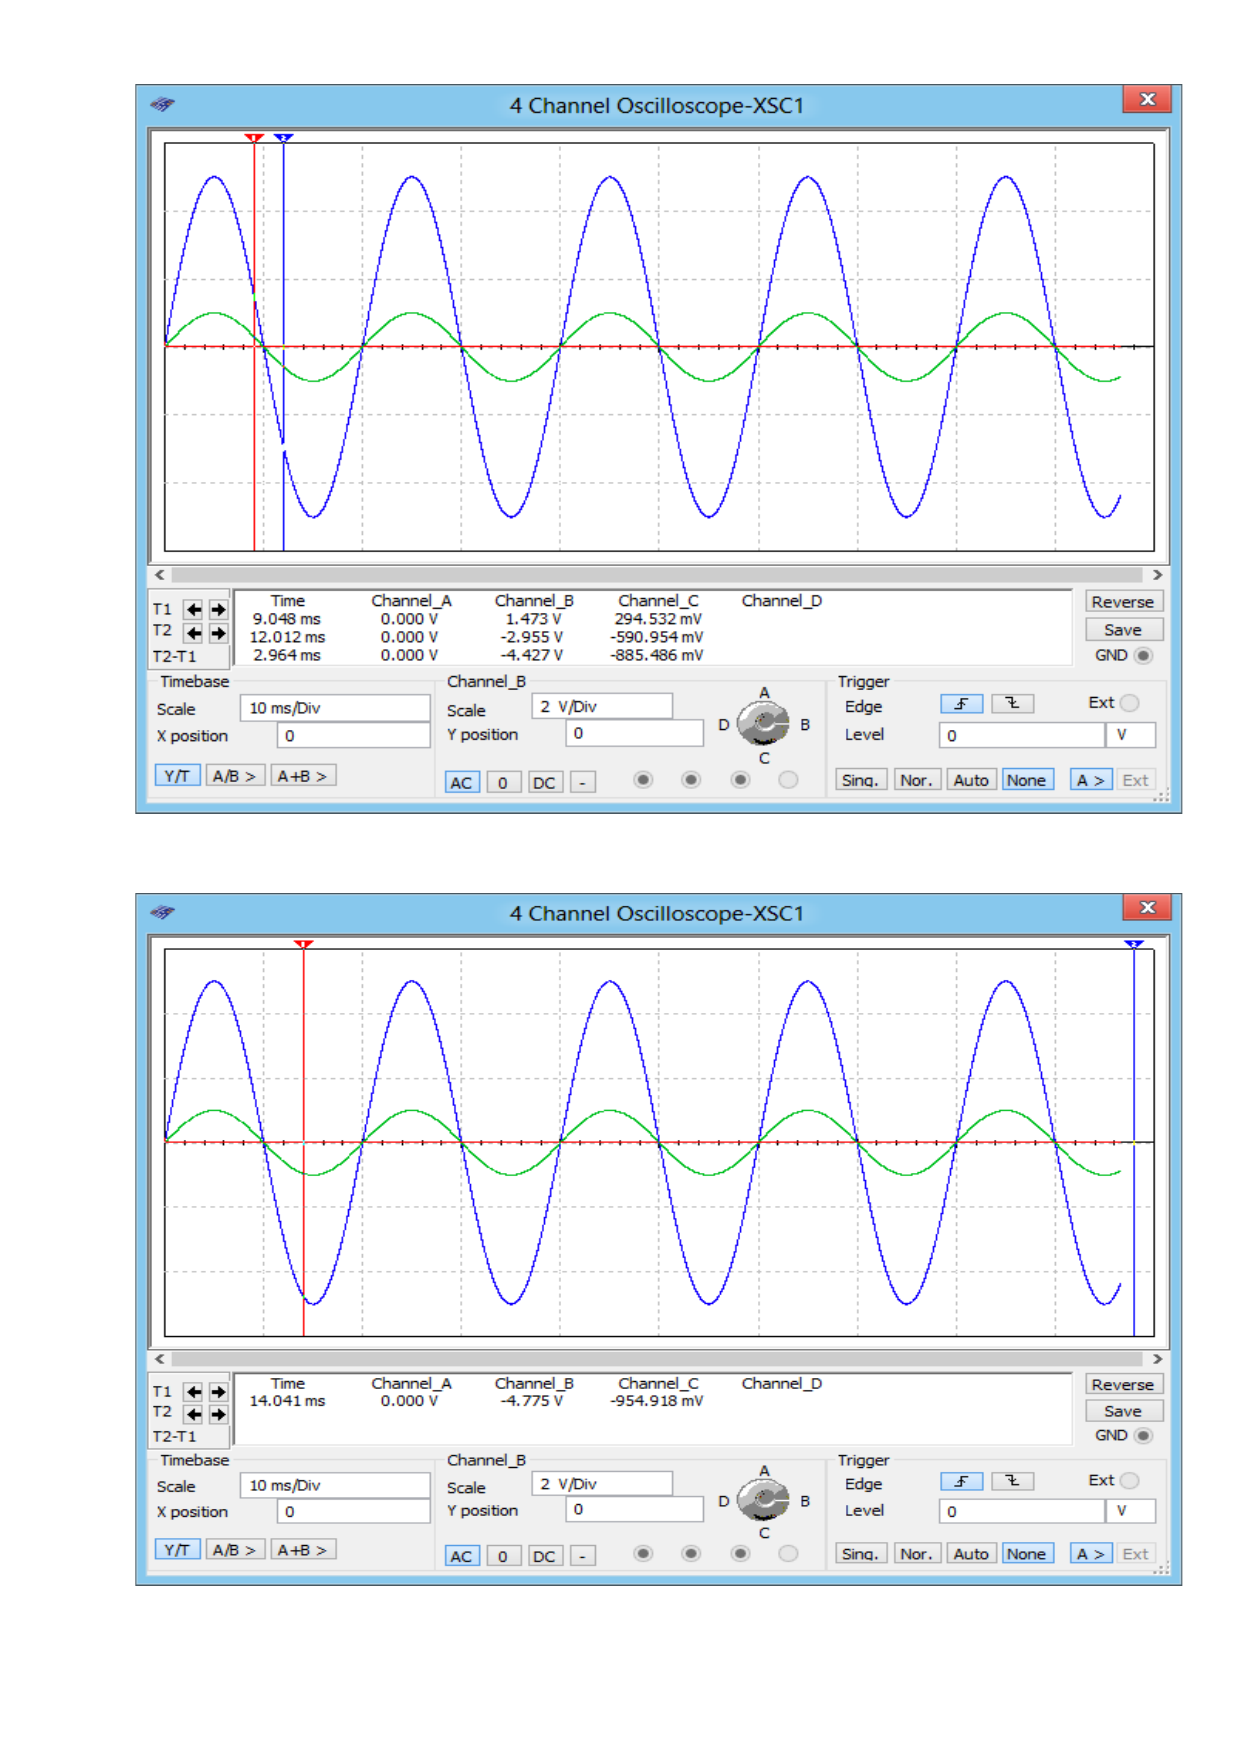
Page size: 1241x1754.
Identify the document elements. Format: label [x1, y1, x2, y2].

picture [135, 84, 1183, 814]
picture [135, 893, 1183, 1586]
